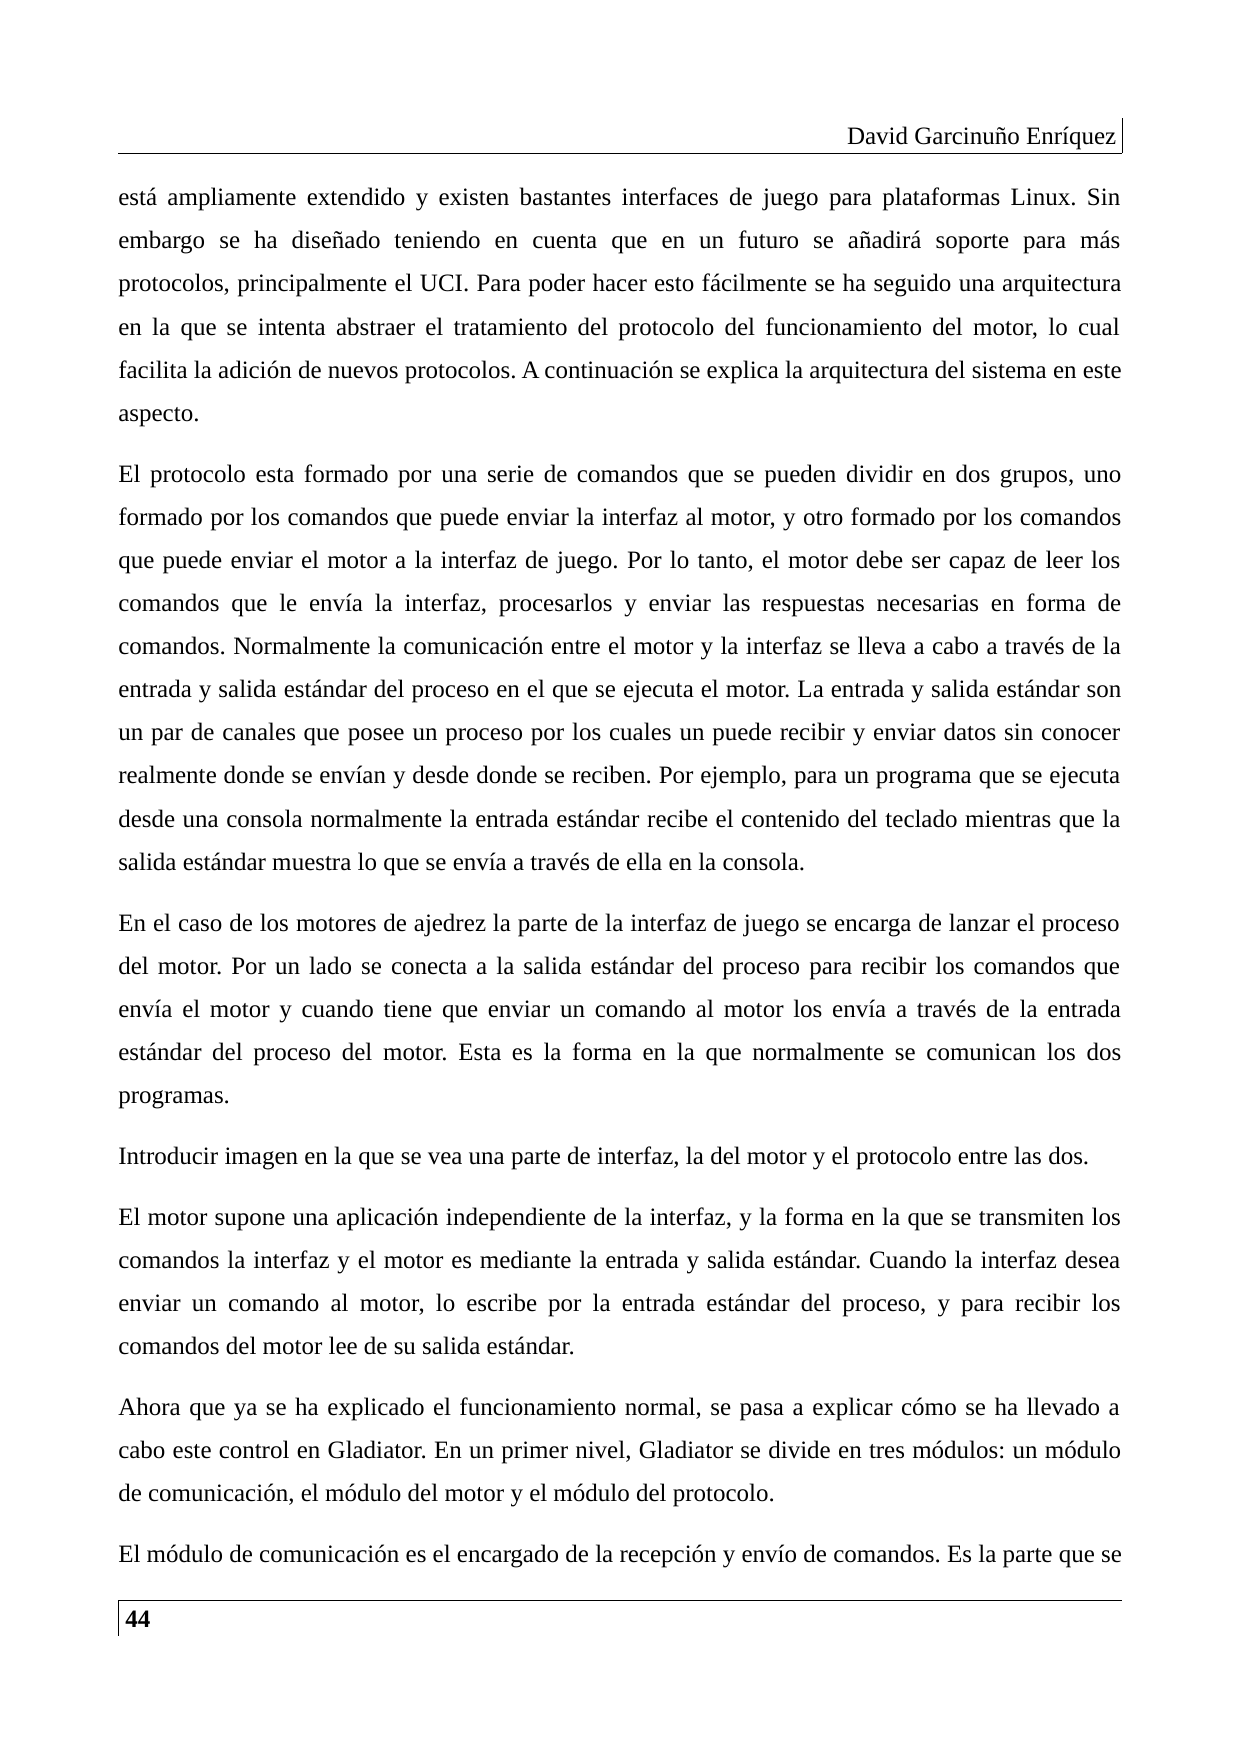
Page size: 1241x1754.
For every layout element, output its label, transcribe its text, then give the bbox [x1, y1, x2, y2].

text El protocolo esta formado por una serie de comandos que se pueden dividir en dos grupos, uno formado por los comandos que puede enviar la interfaz al motor, y otro formado por los comandos que puede enviar el motor a la interfaz de juego. Por lo tanto, el motor debe ser capaz de leer los comandos que le envía la interfaz, procesarlos y enviar las respuestas necesarias en forma de comandos. Normalmente la comunicación entre el motor y la interfaz se lleva a cabo a través de la entrada y salida estándar del proceso en el que se ejecuta el motor. La entrada y salida estándar son un par de canales que posee un proceso por los cuales un puede recibir y enviar datos sin conocer realmente donde se envían y desde donde se reciben. Por ejemplo, para un programa que se ejecuta desde una consola normalmente la entrada estándar recibe el contenido del teclado mientras que la salida estándar muestra lo que se envía a través de ella en la consola. [118, 459, 1122, 876]
text El módulo de comunicación es el encargado de la recepción y envío de comandos. Es la parte que se [118, 1539, 1122, 1568]
text Ahora que ya se ha explicado el funcionamiento normal, se pasa a explicar cómo se ha llevado a cabo este control en Gladiator. En un primer nivel, Gladiator se divide en tres módulos: un módulo de comunicación, el módulo del motor y el módulo del protocolo. [118, 1392, 1122, 1507]
text El motor supone una aplicación independiente de la interfaz, y la forma en la que se transmiten los comandos la interfaz y el motor es mediante la entrada y salida estándar. Cuando la interfaz desea enviar un comando al motor, lo escribe por la entrada estándar del proceso, y para recibir los comandos del motor lee de su salida estándar. [118, 1202, 1122, 1360]
text Introducir imagen en la que se vea una parte de interfaz, la del motor y el protocolo entre las dos. [118, 1141, 1122, 1170]
text En el caso de los motores de ajedrez la parte de la interfaz de juego se encarga de lanzar el proceso del motor. Por un lado se conecta a la salida estándar del proceso para recibir los comandos que envía el motor y cuando tiene que enviar un comando al motor los envía a través de la entrada estándar del proceso del motor. Esta es la forma en la que normalmente se comunican los dos programas. [118, 908, 1122, 1109]
text está ampliamente extendido y existen bastantes interfaces de juego para plataformas Linux. Sin embargo se ha diseñado teniendo en cuenta que en un futuro se añadirá soporte para más protocolos, principalmente el UCI. Para poder hacer esto fácilmente se ha seguido una arquitectura en la que se intenta abstraer el tratamiento del protocolo del funcionamiento del motor, lo cual facilita la adición de nuevos protocolos. A continuación se explica la arquitectura del sistema en este aspecto. [118, 182, 1122, 427]
